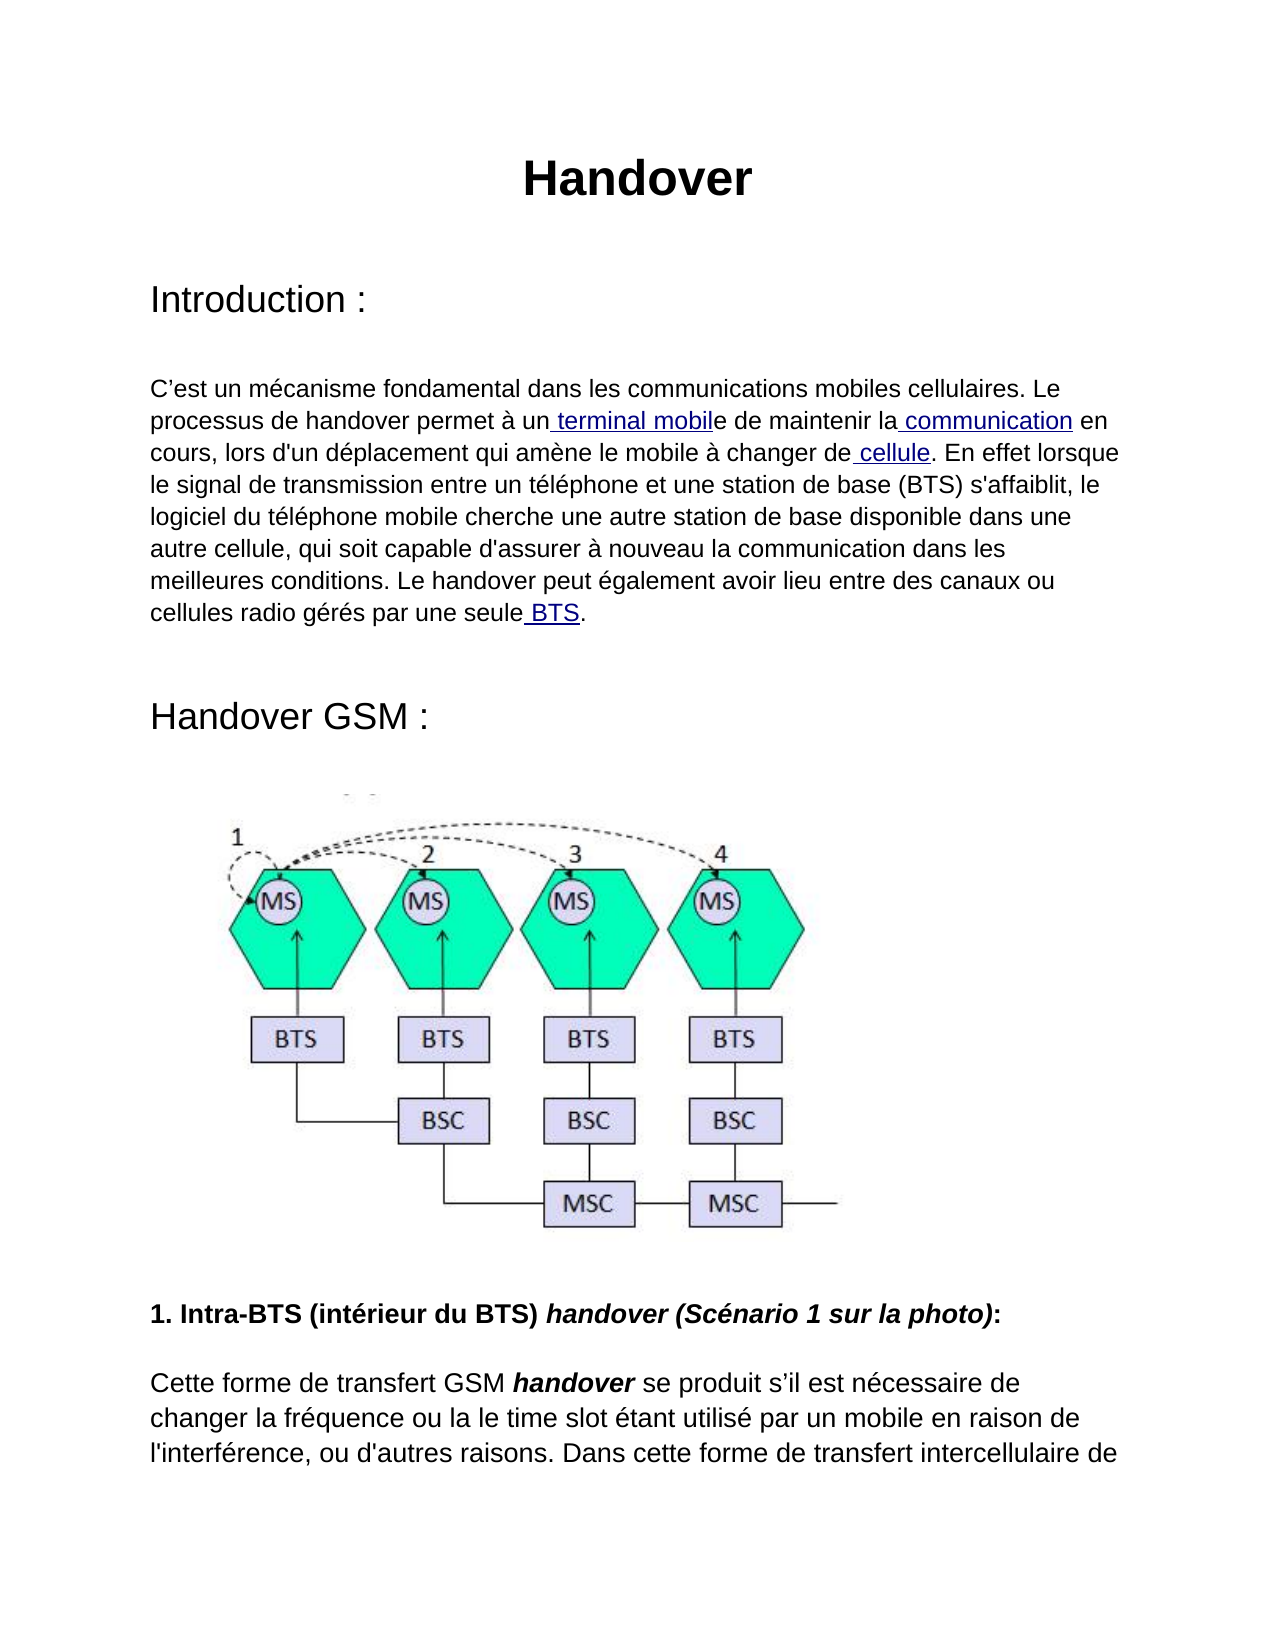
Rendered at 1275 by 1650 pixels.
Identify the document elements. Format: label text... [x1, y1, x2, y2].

text Handover GSM : [150, 695, 1125, 737]
text Introduction : [150, 278, 1125, 320]
text 1. Intra-BTS (intérieur du BTS) handover (Scénario 1 sur la photo): [150, 1298, 1125, 1329]
text Cette forme de transfert GSM handover se produit s’il est nécessaire de changer la fréquence ou la le time slot étant utilisé par un mobile en raison de l'interférence, ou d'autres raisons. Dans cette forme de transfert intercellulaire de [150, 1368, 1125, 1468]
text Handover [150, 150, 1125, 206]
text C’est un mécanisme fondamental dans les communications mobiles cellulaires. Le processus de handover permet à un terminal mobile de maintenir la communication en cours, lors d'un déplacement qui amène le mobile à changer de cellule. En effet lorsque le signal de transmission entre un téléphone et une station de base (BTS) s'affaiblit, le logiciel du téléphone mobile cherche une autre station de base disponible dans une autre cellule, qui soit capable d'assurer à nouveau la communication dans les meilleures conditions. Le handover peut également avoir lieu entre des canaux ou cellules radio gérés par une seule BTS. [150, 374, 1125, 627]
picture [168, 794, 902, 1242]
